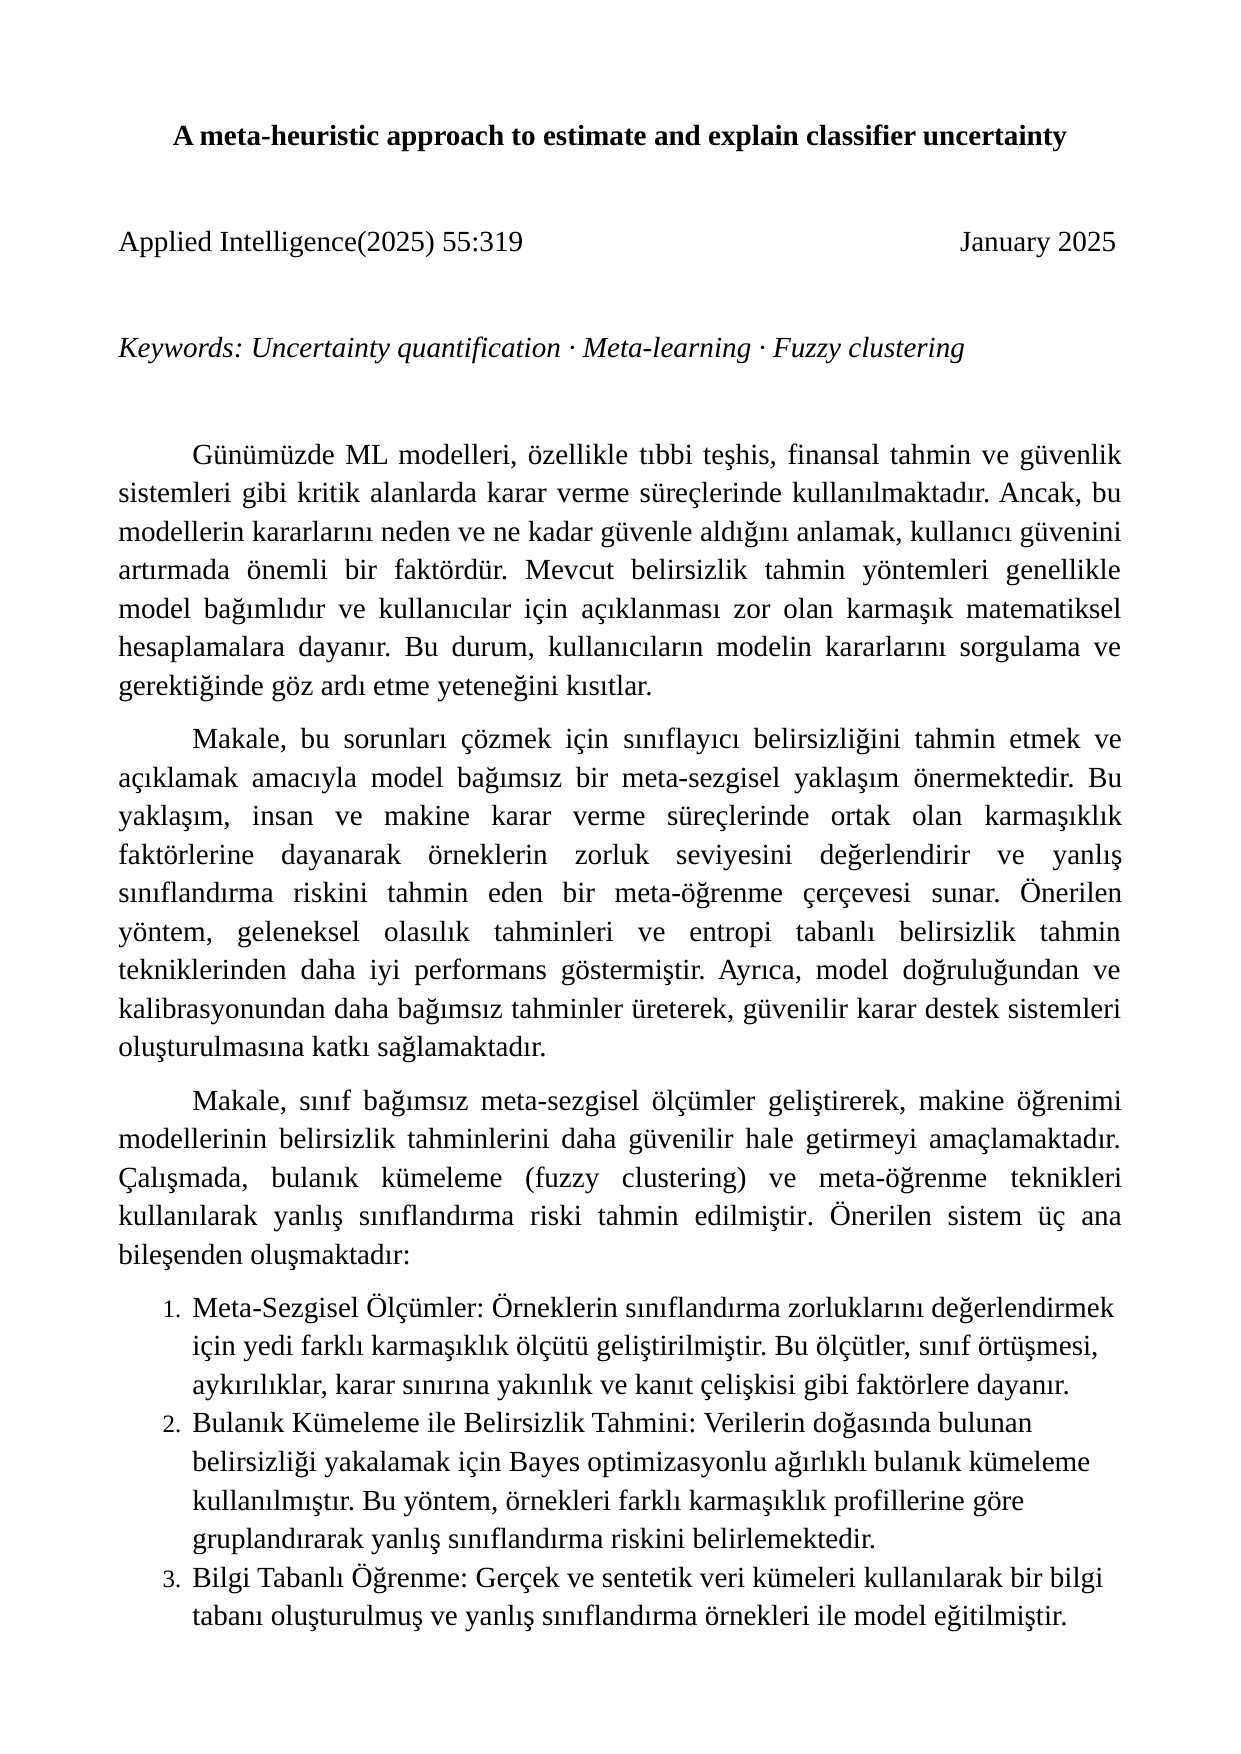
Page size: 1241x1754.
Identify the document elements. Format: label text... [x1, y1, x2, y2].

text Applied Intelligence(2025) 55:319 January 2025 [118, 224, 1122, 258]
list Meta-Sezgisel Ölçümler: Örneklerin sınıflandırma zorluklarını değerlendirmek için yedi farklı karmaşıklık ölçütü geliştirilmiştir. Bu ölçütler, sınıf örtüşmesi, aykırılıklar, karar sınırına yakınlık ve kanıt çelişkisi gibi faktörlere dayanır. [162, 1290, 1122, 1401]
text Makale, bu sorunları çözmek için sınıflayıcı belirsizliğini tahmin etmek ve açıklamak amacıyla model bağımsız bir meta-sezgisel yaklaşım önermektedir. Bu yaklaşım, insan ve makine karar verme süreçlerinde ortak olan karmaşıklık faktörlerine dayanarak örneklerin zorluk seviyesini değerlendirir ve yanlış sınıflandırma riskini tahmin eden bir meta-öğrenme çerçevesi sunar. Önerilen yöntem, geleneksel olasılık tahminleri ve entropi tabanlı belirsizlik tahmin tekniklerinden daha iyi performans göstermiştir. Ayrıca, model doğruluğundan ve kalibrasyonundan daha bağımsız tahminler üreterek, güvenilir karar destek sistemleri oluşturulmasına katkı sağlamaktadır. [118, 721, 1122, 1063]
text A meta-heuristic approach to estimate and explain classifier uncertainty [118, 118, 1122, 152]
text Günümüzde ML modelleri, özellikle tıbbi teşhis, finansal tahmin ve güvenlik sistemleri gibi kritik alanlarda karar verme süreçlerinde kullanılmaktadır. Ancak, bu modellerin kararlarını neden ve ne kadar güvenle aldığını anlamak, kullanıcı güvenini artırmada önemli bir faktördür. Mevcut belirsizlik tahmin yöntemleri genellikle model bağımlıdır ve kullanıcılar için açıklanması zor olan karmaşık matematiksel hesaplamalara dayanır. Bu durum, kullanıcıların modelin kararlarını sorgulama ve gerektiğinde göz ardı etme yeteneğini kısıtlar. [118, 437, 1122, 702]
list Bulanık Kümeleme ile Belirsizlik Tahmini: Verilerin doğasında bulunan belirsizliği yakalamak için Bayes optimizasyonlu ağırlıklı bulanık kümeleme kullanılmıştır. Bu yöntem, örnekleri farklı karmaşıklık profillerine göre gruplandırarak yanlış sınıflandırma riskini belirlemektedir. [162, 1406, 1122, 1555]
text Makale, sınıf bağımsız meta-sezgisel ölçümler geliştirerek, makine öğrenimi modellerinin belirsizlik tahminlerini daha güvenilir hale getirmeyi amaçlamaktadır. Çalışmada, bulanık kümeleme (fuzzy clustering) ve meta-öğrenme teknikleri kullanılarak yanlış sınıflandırma riski tahmin edilmiştir. Önerilen sistem üç ana bileşenden oluşmaktadır: [118, 1083, 1122, 1270]
text Keywords: Uncertainty quantification · Meta-learning · Fuzzy clustering [118, 331, 1122, 364]
list Bilgi Tabanlı Öğrenme: Gerçek ve sentetik veri kümeleri kullanılarak bir bilgi tabanı oluşturulmuş ve yanlış sınıflandırma örnekleri ile model eğitilmiştir. [162, 1560, 1122, 1632]
